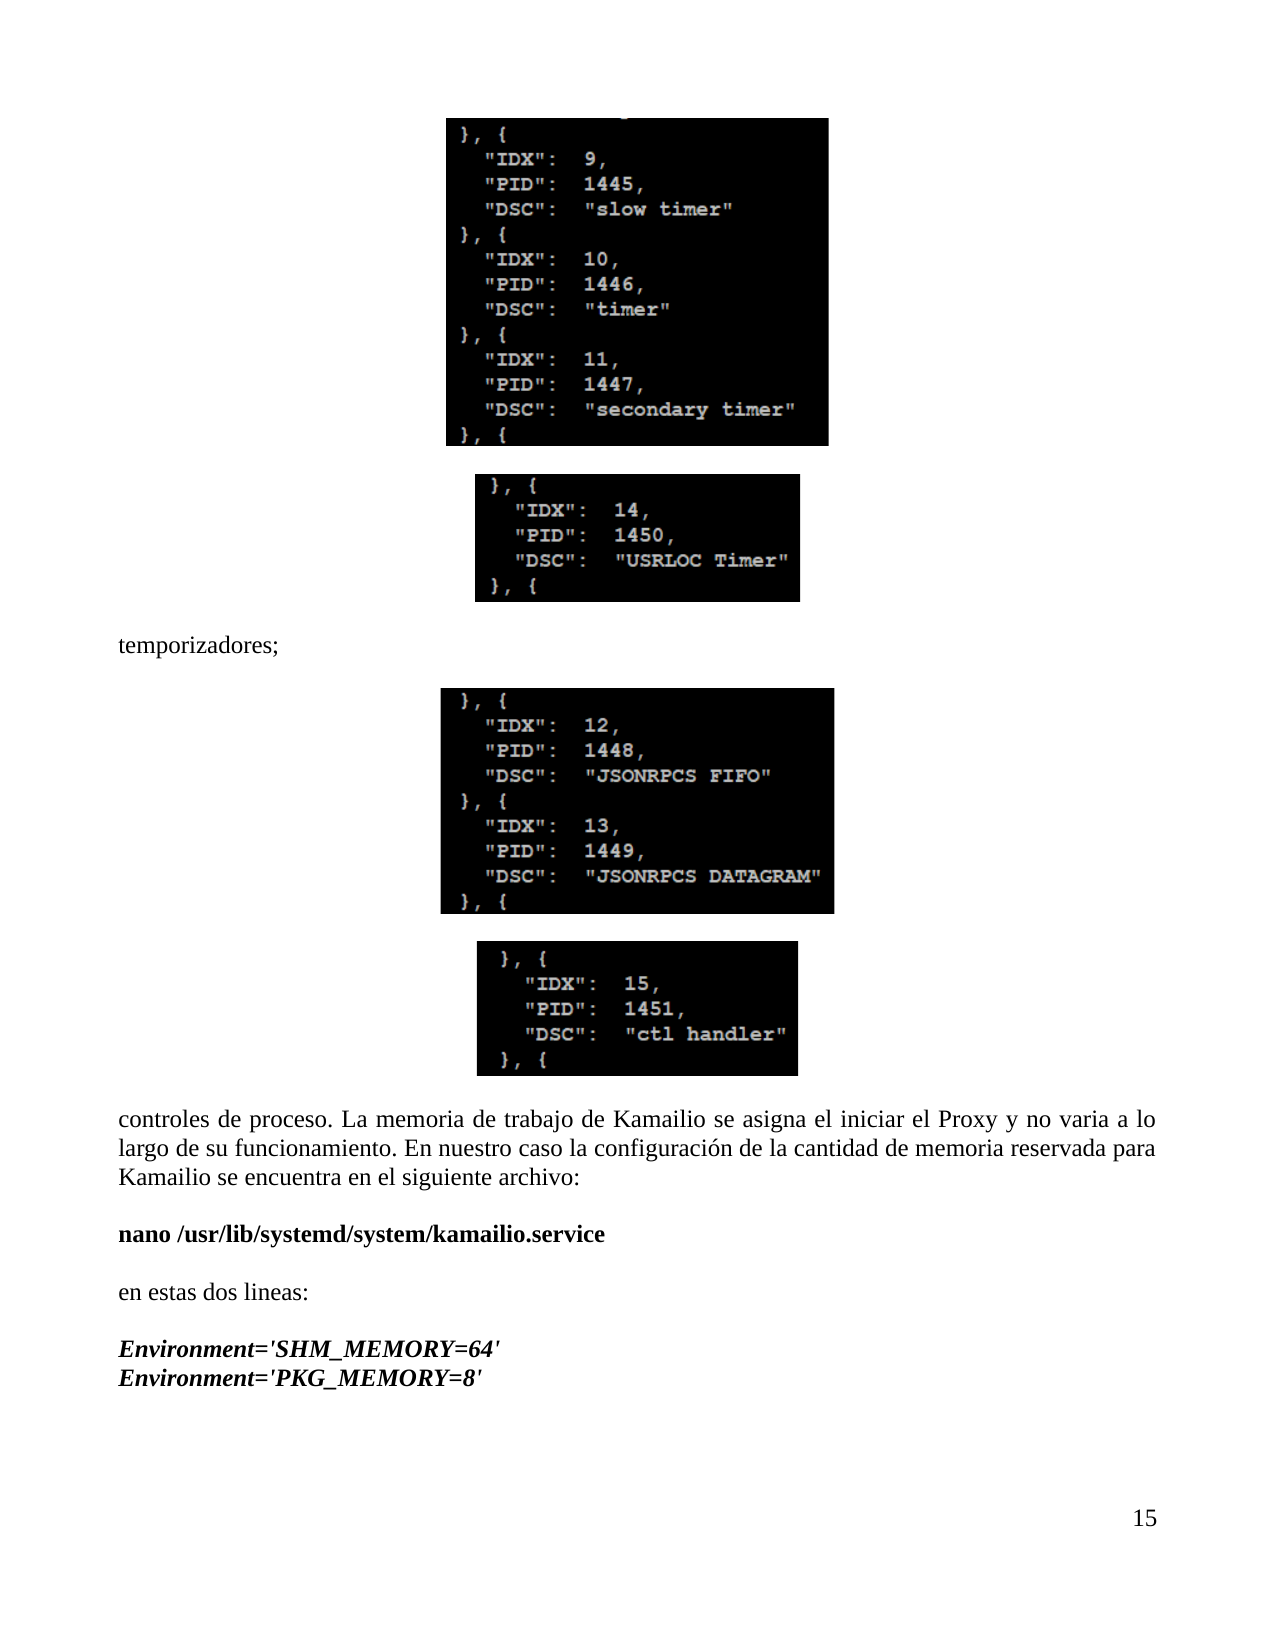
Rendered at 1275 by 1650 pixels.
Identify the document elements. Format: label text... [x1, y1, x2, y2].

text temporizadores; [118, 631, 1157, 659]
text Environment='SHM_MEMORY=64' [118, 1334, 1157, 1363]
picture [440, 688, 835, 914]
text Environment='PKG_MEMORY=8' [118, 1363, 1157, 1392]
picture [476, 941, 799, 1076]
text nano /usr/lib/systemd/system/kamailio.service [118, 1219, 1157, 1248]
picture [446, 118, 829, 446]
picture [475, 474, 800, 602]
text controles de proceso. La memoria de trabajo de Kamailio se asigna el iniciar el Proxy y no varia a lo largo de su funcionamiento. En nuestro caso la configuración de la cantidad de memoria reservada para Kamailio se encuentra en el siguiente archivo: [118, 1104, 1157, 1191]
text en estas dos lineas: [118, 1277, 1157, 1306]
